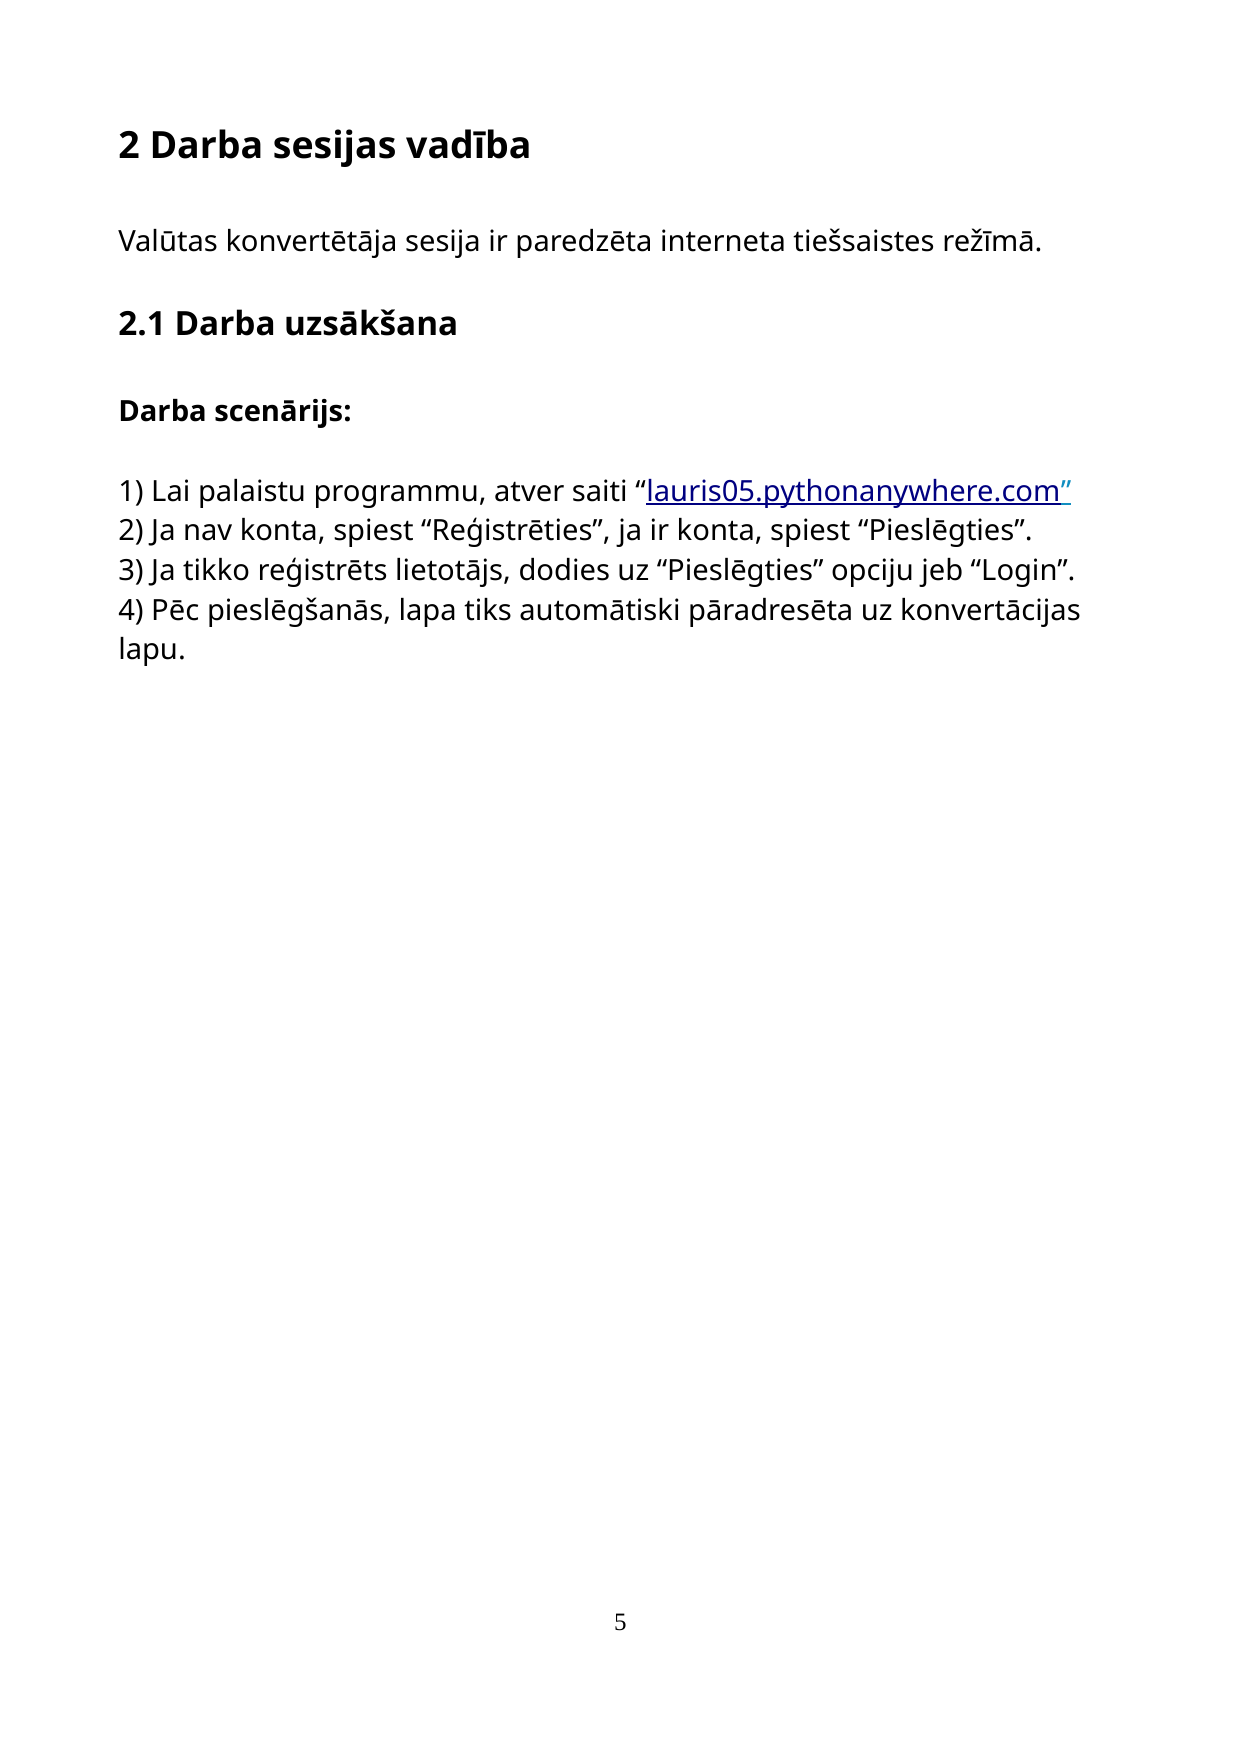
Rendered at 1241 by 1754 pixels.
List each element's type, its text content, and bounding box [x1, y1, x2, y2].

text 2) Ja nav konta, spiest “Reģistrēties”, ja ir konta, spiest “Pieslēgties”. [118, 509, 1122, 549]
text Darba scenārijs: [118, 390, 1122, 430]
text 3) Ja tikko reģistrēts lietotājs, dodies uz “Pieslēgties” opciju jeb “Login”. [118, 549, 1122, 589]
text 4) Pēc pieslēgšanās, lapa tiks automātiski pāradresēta uz konvertācijas lapu. [118, 589, 1122, 668]
text 1) Lai palaistu programmu, atver saiti “lauris05.pythonanywhere.com” [118, 470, 1122, 509]
text Valūtas konvertētāja sesija ir paredzēta interneta tiešsaistes režīmā. [118, 220, 1122, 260]
text 2 Darba sesijas vadība [118, 118, 1122, 169]
text 2.1 Darba uzsākšana [118, 299, 1122, 345]
